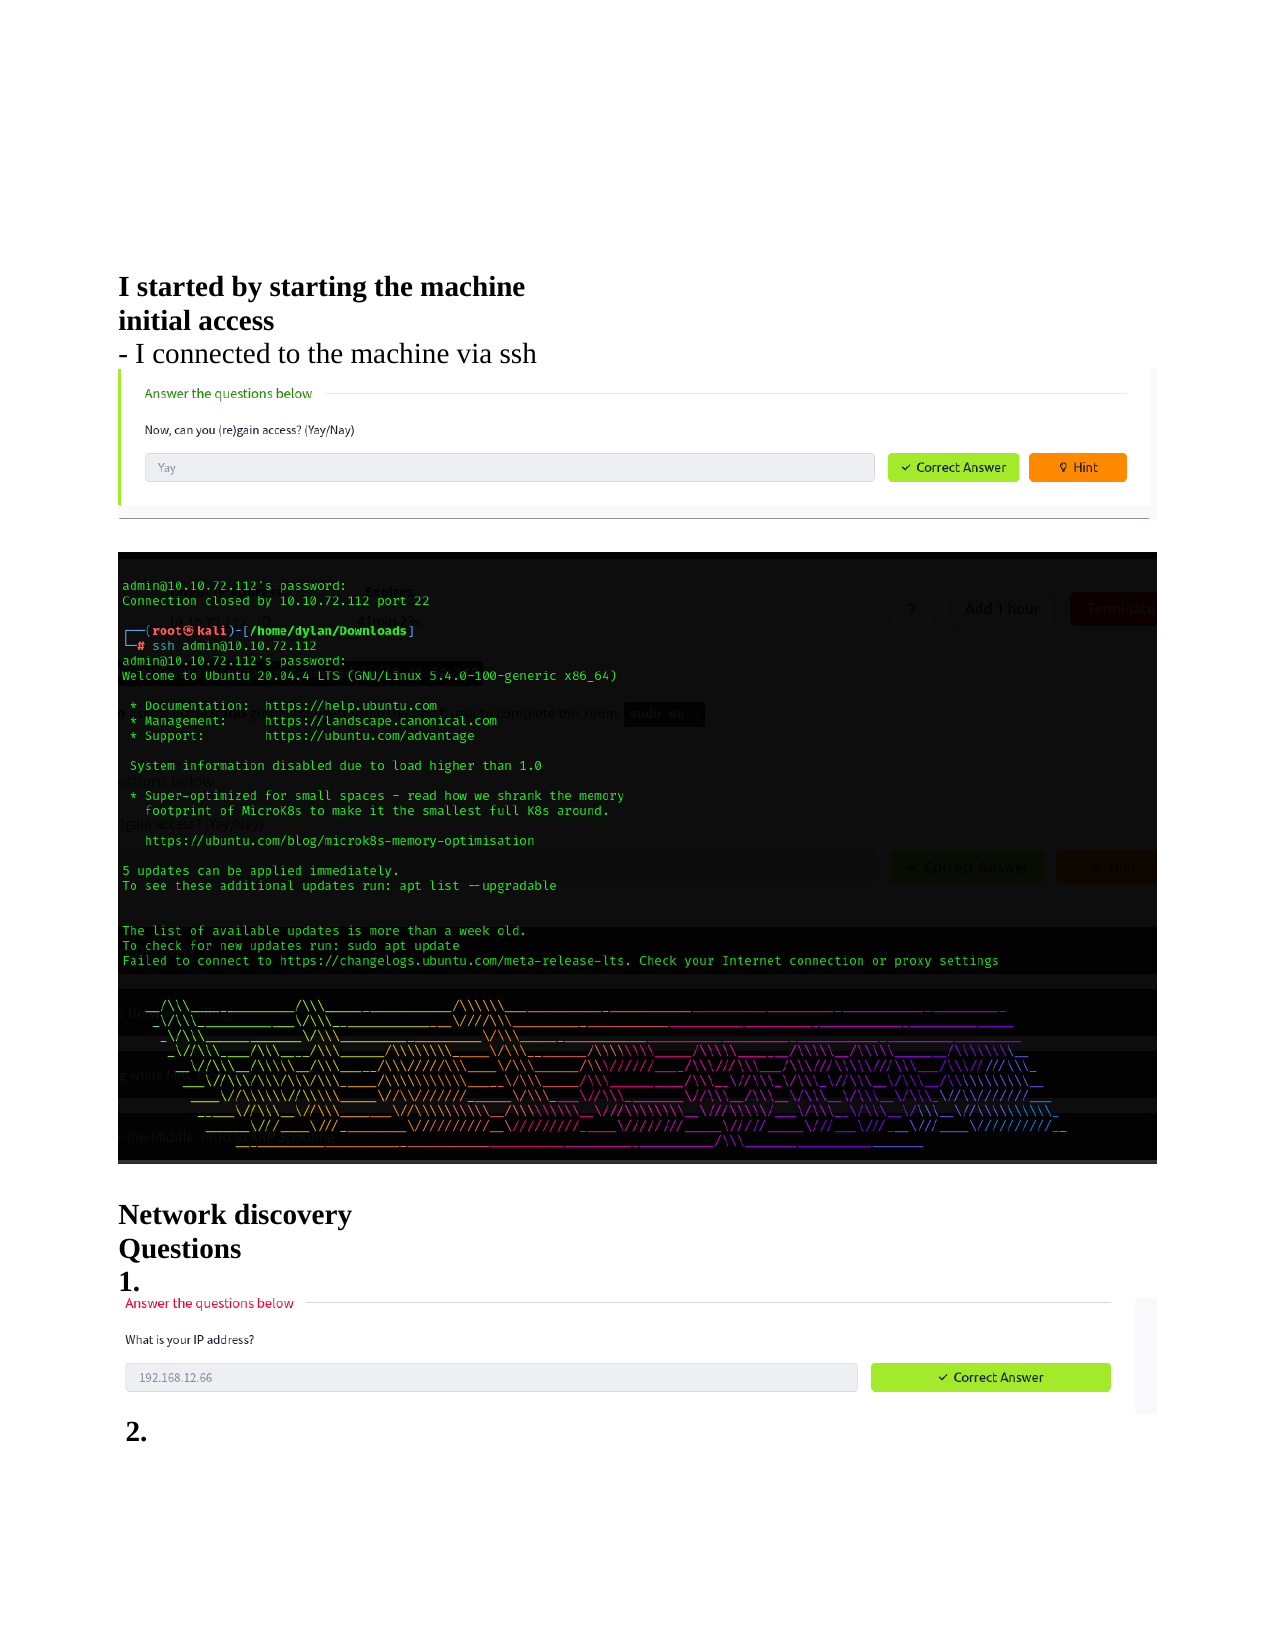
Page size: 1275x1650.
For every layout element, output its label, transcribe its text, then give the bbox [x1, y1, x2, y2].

text 2. [118, 1414, 1157, 1447]
text I started by starting the machine [118, 269, 1157, 303]
text Questions [118, 1231, 1157, 1264]
picture [118, 369, 1157, 519]
text 1. [118, 1264, 1157, 1298]
text initial access [118, 303, 1157, 336]
text - I connected to the machine via ssh [118, 336, 1157, 369]
picture [118, 552, 1157, 1164]
text Network discovery [118, 1197, 1157, 1231]
picture [118, 1298, 1157, 1414]
